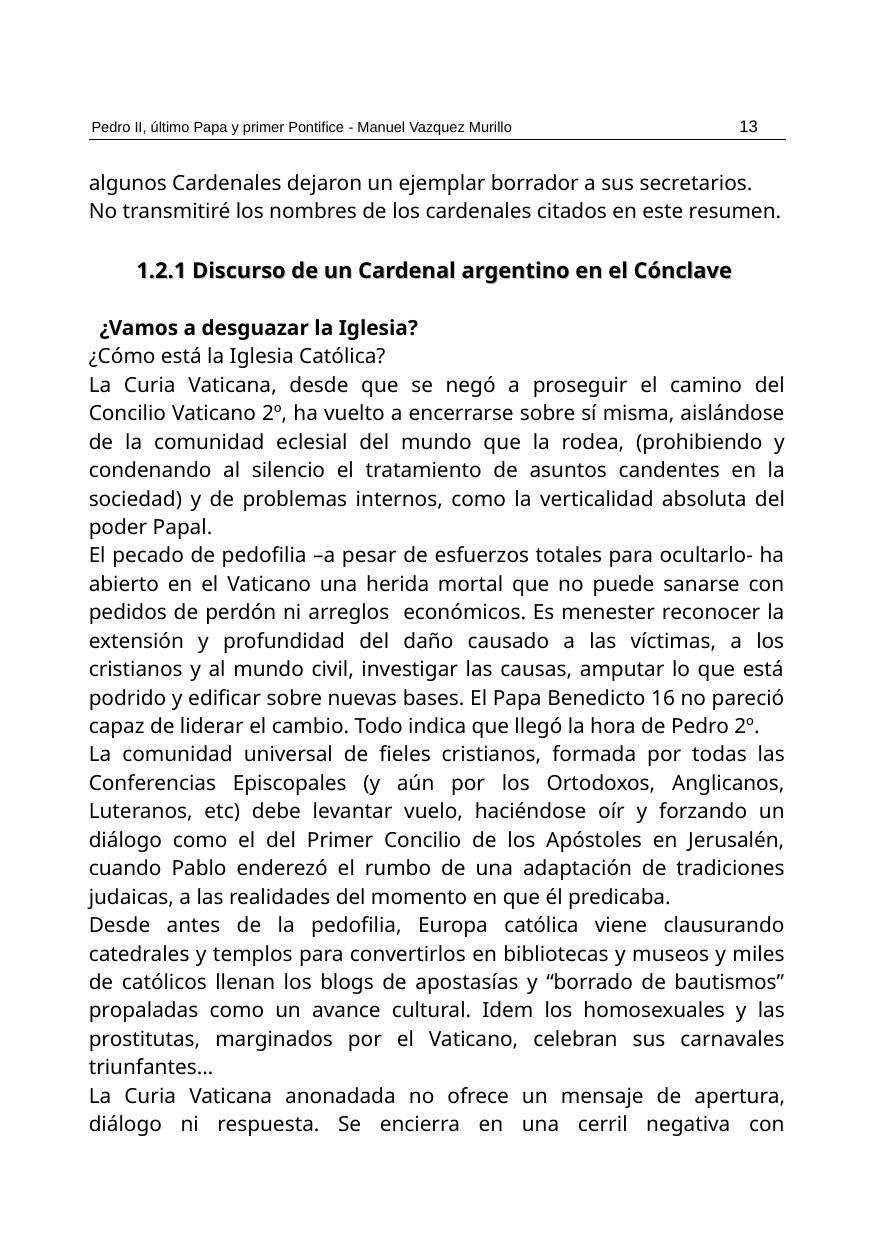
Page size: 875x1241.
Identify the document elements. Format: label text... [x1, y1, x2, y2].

text La Curia Vaticana anonadada no ofrece un mensaje de apertura, diálogo ni respuesta. Se encierra en una cerril negativa con [88, 1081, 786, 1138]
text Desde antes de la pedofilia, Europa católica viene clausurando catedrales y templos para convertirlos en bibliotecas y museos y miles de católicos llenan los blogs de apostasías y “borrado de bautismos” propaladas como un avance cultural. Idem los homosexuales y las prostitutas, marginados por el Vaticano, celebran sus carnavales triunfantes… [88, 910, 786, 1081]
text El pecado de pedofilia –a pesar de esfuerzos totales para ocultarlo- ha abierto en el Vaticano una herida mortal que no puede sanarse con pedidos de perdón ni arreglos económicos. Es menester reconocer la extensión y profundidad del daño causado a las víctimas, a los cristianos y al mundo civil, investigar las causas, amputar lo que está podrido y edificar sobre nuevas bases. El Papa Benedicto 16 no pareció capaz de liderar el cambio. Todo indica que llegó la hora de Pedro 2º. [88, 541, 786, 739]
text La comunidad universal de fieles cristianos, formada por todas las Conferencias Episcopales (y aún por los Ortodoxos, Anglicanos, Luteranos, etc) debe levantar vuelo, haciéndose oír y forzando un diálogo como el del Primer Concilio de los Apóstoles en Jerusalén, cuando Pablo enderezó el rumbo de una adaptación de tradiciones judaicas, a las realidades del momento en que él predicaba. [88, 739, 786, 910]
subtitle 1.2.1 Discurso de un Cardenal argentino en el Cónclave [88, 255, 786, 284]
text ¿Vamos a desguazar la Iglesia? [88, 313, 786, 341]
text No transmitiré los nombres de los cardenales citados en este resumen. [88, 197, 786, 225]
text ¿Cómo está la Iglesia Católica? [88, 341, 786, 370]
text La Curia Vaticana, desde que se negó a proseguir el camino del Concilio Vaticano 2º, ha vuelto a encerrarse sobre sí misma, aislándose de la comunidad eclesial del mundo que la rodea, (prohibiendo y condenando al silencio el tratamiento de asuntos candentes en la sociedad) y de problemas internos, como la verticalidad absoluta del poder Papal. [88, 370, 786, 541]
text algunos Cardenales dejaron un ejemplar borrador a sus secretarios. [88, 168, 786, 197]
